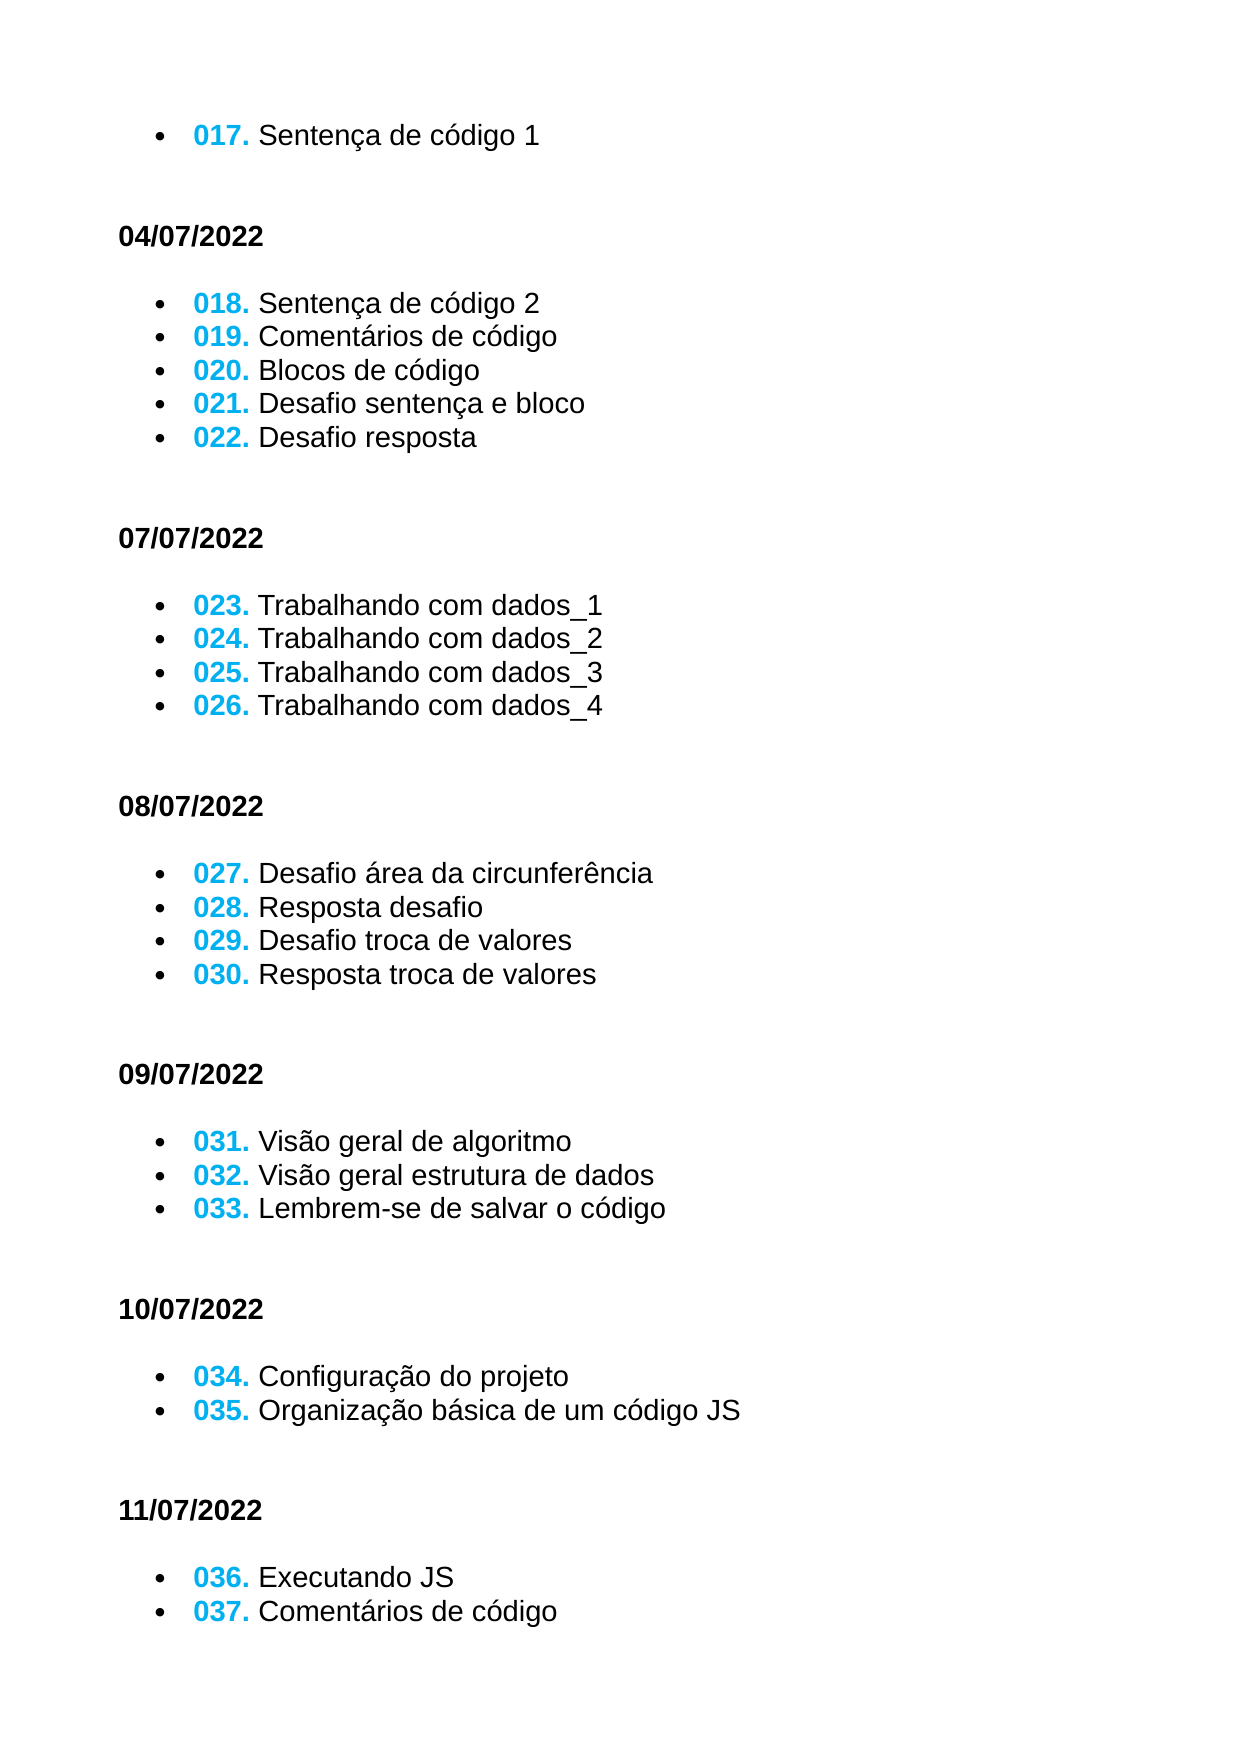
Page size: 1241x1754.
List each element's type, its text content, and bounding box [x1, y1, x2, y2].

list 031. Visão geral de algoritmo [156, 1124, 1122, 1158]
list 025. Trabalhando com dados_3 [156, 655, 1122, 688]
text 09/07/2022 [118, 1057, 1122, 1091]
list 024. Trabalhando com dados_2 [156, 621, 1122, 655]
list 036. Executando JS [156, 1560, 1122, 1594]
list 028. Resposta desafio [156, 889, 1122, 923]
list 019. Comentários de código [156, 319, 1122, 353]
list 032. Visão geral estrutura de dados [156, 1158, 1122, 1191]
list 023. Trabalhando com dados_1 [156, 588, 1122, 621]
list 020. Blocos de código [156, 353, 1122, 386]
text 10/07/2022 [118, 1292, 1122, 1326]
list 017. Sentença de código 1 [156, 118, 1122, 152]
list 021. Desafio sentença e bloco [156, 386, 1122, 420]
text 11/07/2022 [118, 1493, 1122, 1527]
list 027. Desafio área da circunferência [156, 856, 1122, 889]
list 037. Comentários de código [156, 1594, 1122, 1627]
list 033. Lembrem-se de salvar o código [156, 1191, 1122, 1225]
list 026. Trabalhando com dados_4 [156, 688, 1122, 722]
list 018. Sentença de código 2 [156, 286, 1122, 319]
list 035. Organização básica de um código JS [156, 1393, 1122, 1426]
text 07/07/2022 [118, 521, 1122, 554]
text 04/07/2022 [118, 219, 1122, 252]
list 022. Desafio resposta [156, 420, 1122, 453]
list 029. Desafio troca de valores [156, 923, 1122, 957]
text 08/07/2022 [118, 789, 1122, 822]
list 034. Configuração do projeto [156, 1359, 1122, 1393]
list 030. Resposta troca de valores [156, 957, 1122, 990]
